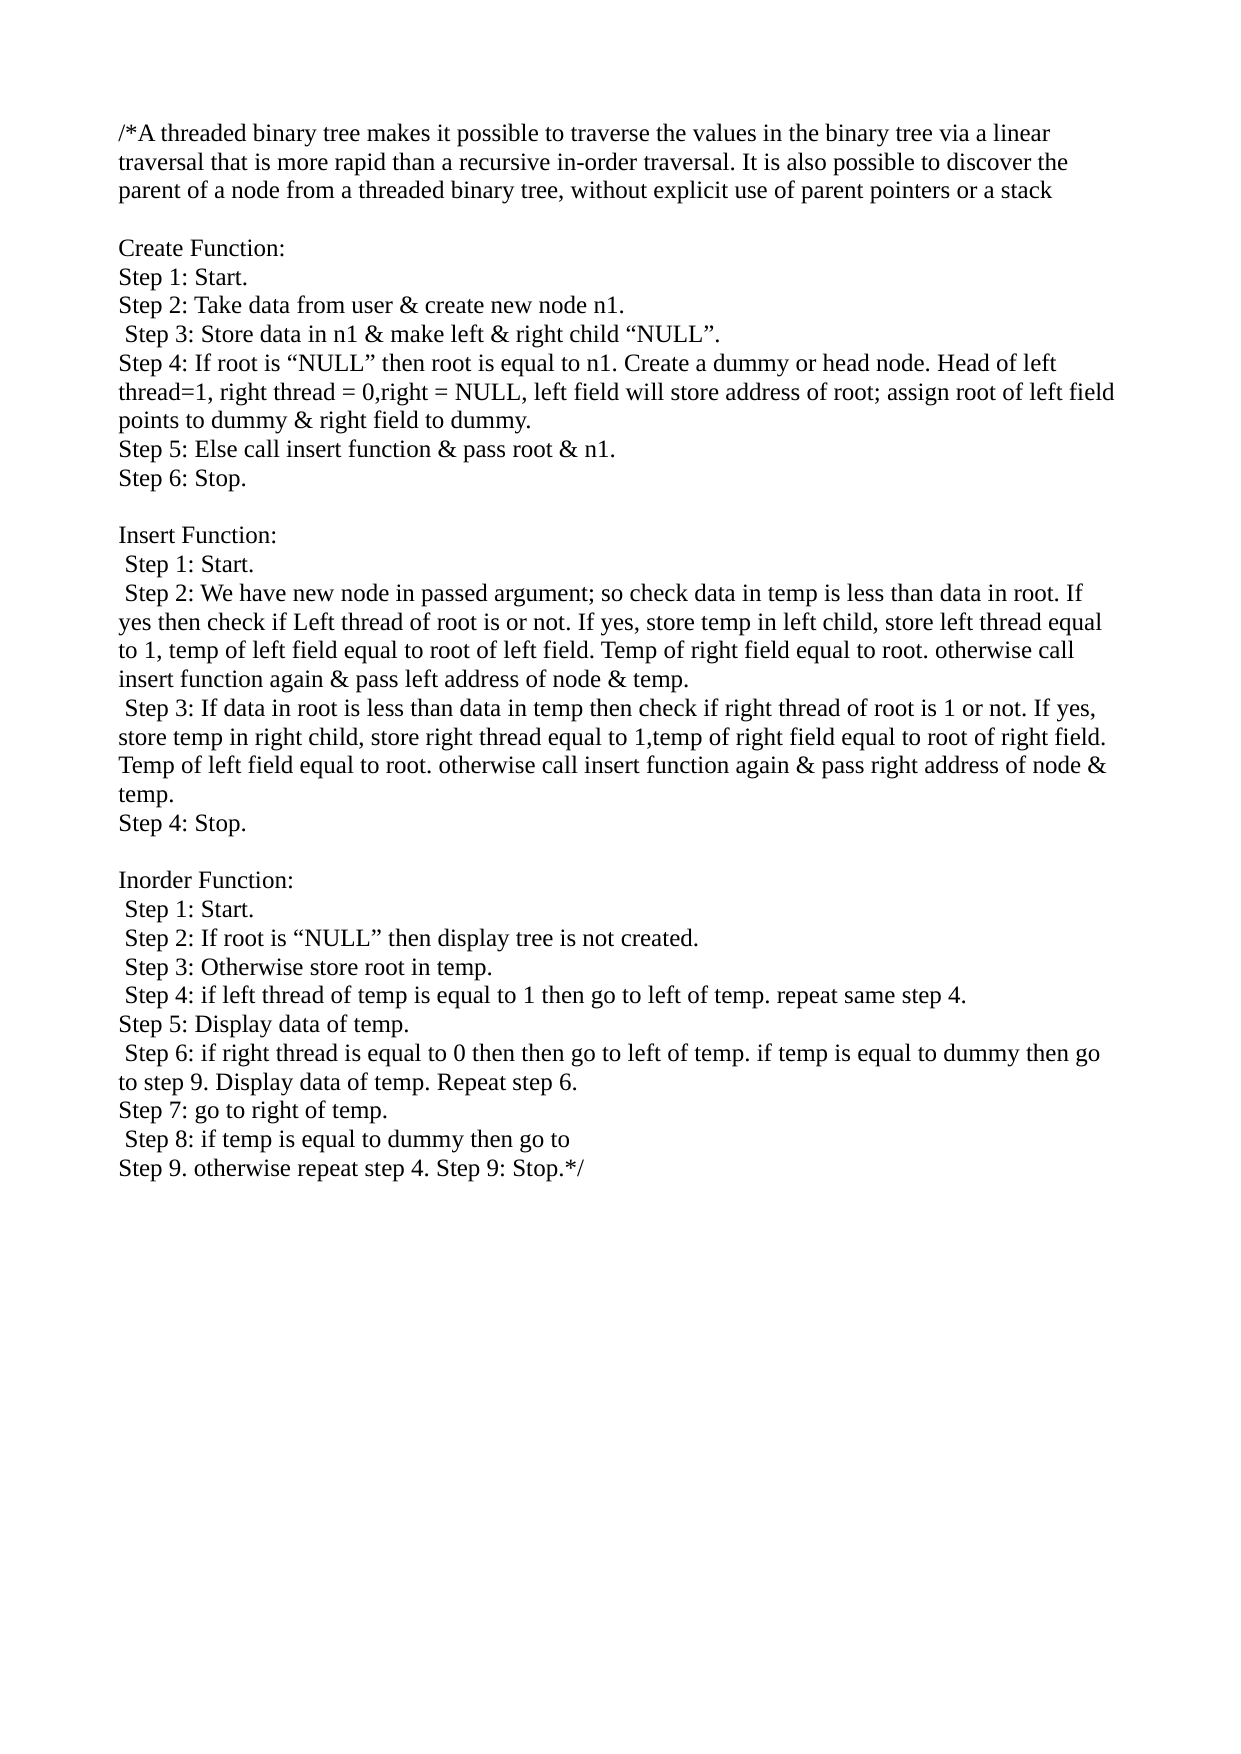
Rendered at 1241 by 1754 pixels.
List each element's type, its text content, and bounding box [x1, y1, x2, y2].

text Step 9. otherwise repeat step 4. Step 9: Stop.*/ [118, 1153, 1122, 1182]
text Step 3: Store data in n1 & make left & right child “NULL”. [118, 319, 1122, 348]
text Step 7: go to right of temp. [118, 1096, 1122, 1124]
text /*A threaded binary tree makes it possible to traverse the values in the binary tree via a linear traversal that is more rapid than a recursive in-order traversal. It is also possible to discover the parent of a node from a threaded binary tree, without explicit use of parent pointers or a stack [118, 118, 1122, 204]
text Insert Function: [118, 521, 1122, 549]
text Step 8: if temp is equal to dummy then go to [118, 1124, 1122, 1153]
text Step 2: We have new node in passed argument; so check data in temp is less than data in root. If yes then check if Left thread of root is or not. If yes, store temp in left child, store left thread equal to 1, temp of left field equal to root of left field. Temp of right field equal to root. otherwise call insert function again & pass left address of node & temp. [118, 578, 1122, 693]
text Step 3: If data in root is less than data in temp then check if right thread of root is 1 or not. If yes, store temp in right child, store right thread equal to 1,temp of right field equal to root of right field. Temp of left field equal to root. otherwise call insert function again & pass right address of node & temp. [118, 693, 1122, 808]
text Step 5: Else call insert function & pass root & n1. [118, 434, 1122, 463]
text Step 5: Display data of temp. [118, 1009, 1122, 1038]
text Step 2: Take data from user & create new node n1. [118, 291, 1122, 319]
text Step 4: if left thread of temp is equal to 1 then go to left of temp. repeat same step 4. [118, 981, 1122, 1009]
text Step 6: if right thread is equal to 0 then then go to left of temp. if temp is equal to dummy then go to step 9. Display data of temp. Repeat step 6. [118, 1038, 1122, 1096]
text Step 3: Otherwise store root in temp. [118, 952, 1122, 981]
text Create Function: [118, 233, 1122, 262]
text Step 1: Start. [118, 894, 1122, 923]
text Inorder Function: [118, 866, 1122, 894]
text Step 4: Stop. [118, 808, 1122, 837]
text Step 1: Start. [118, 262, 1122, 291]
text Step 1: Start. [118, 549, 1122, 578]
text Step 4: If root is “NULL” then root is equal to n1. Create a dummy or head node. Head of left thread=1, right thread = 0,right = NULL, left field will store address of root; assign root of left field points to dummy & right field to dummy. [118, 348, 1122, 434]
text Step 6: Stop. [118, 463, 1122, 492]
text Step 2: If root is “NULL” then display tree is not created. [118, 923, 1122, 952]
